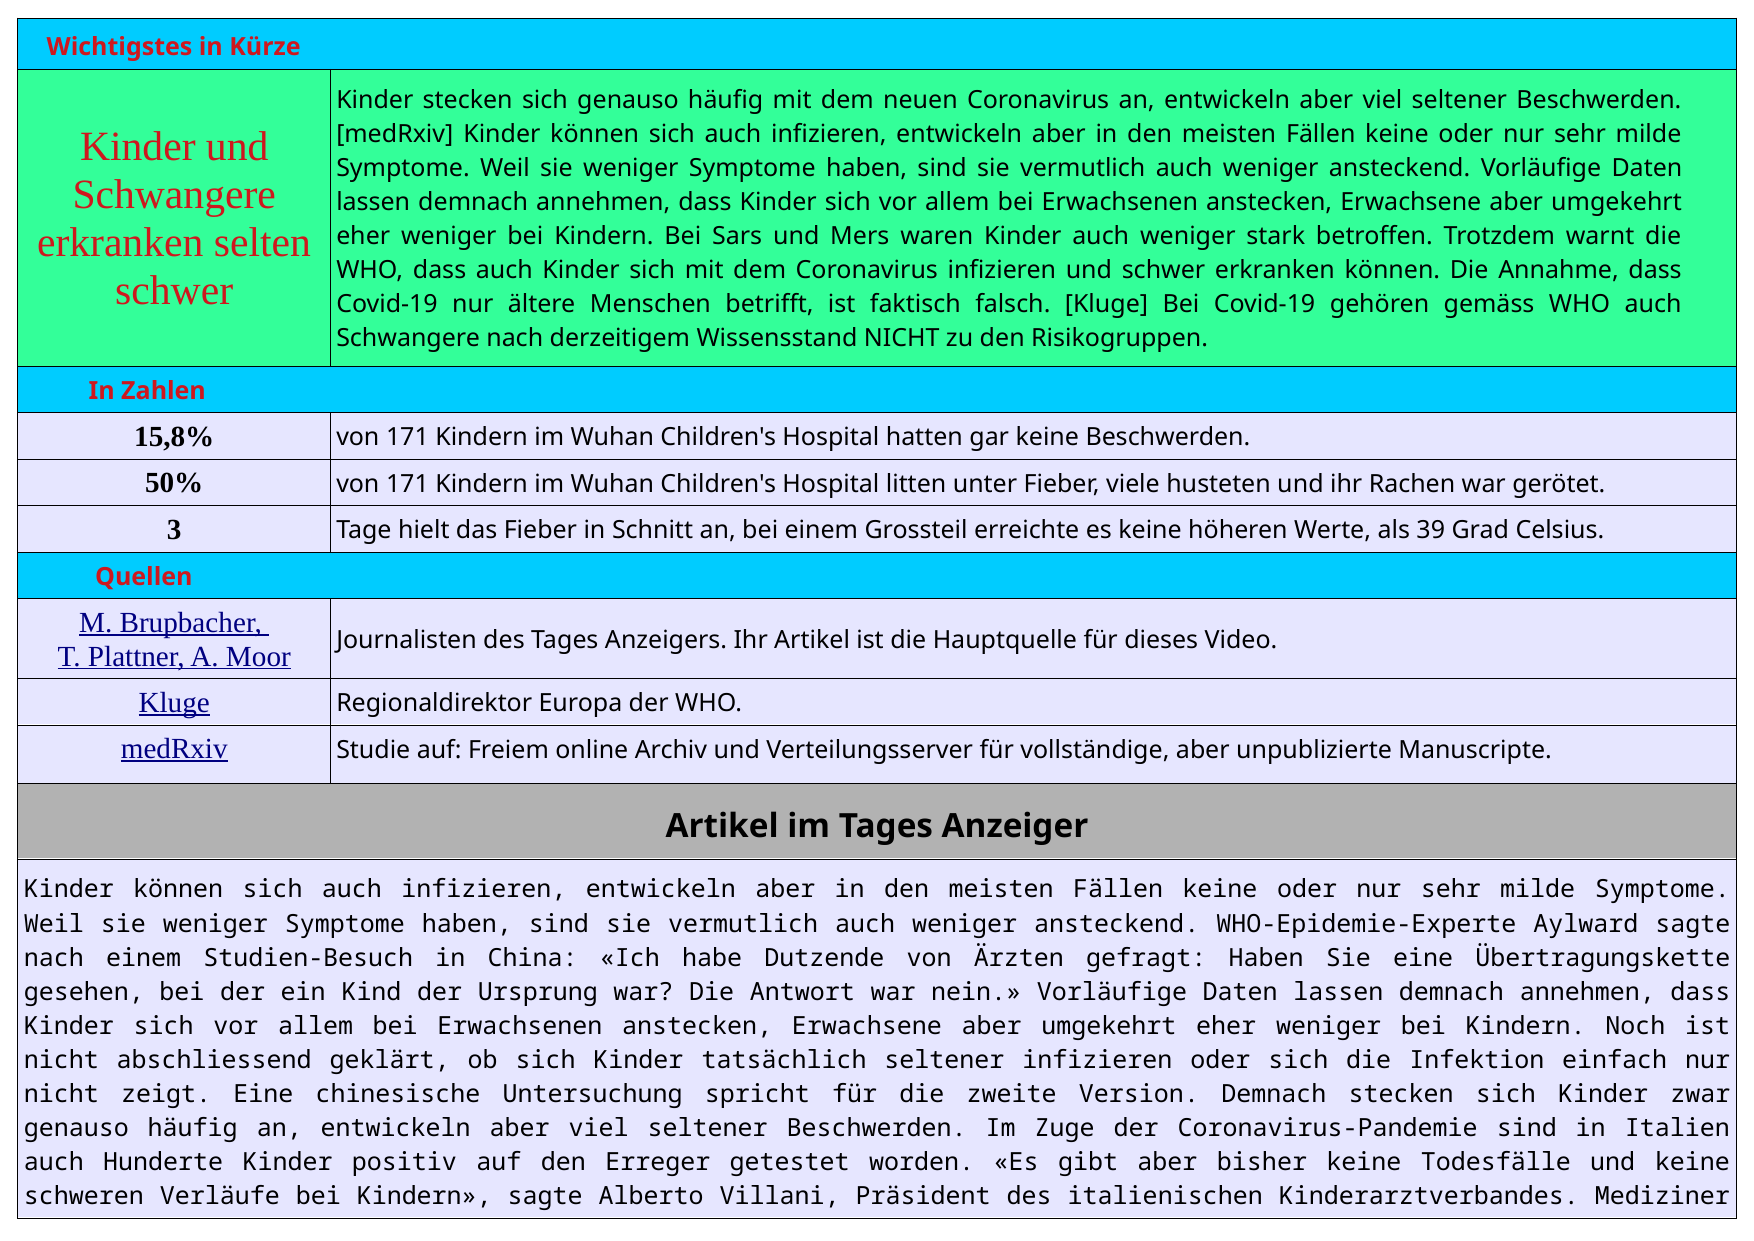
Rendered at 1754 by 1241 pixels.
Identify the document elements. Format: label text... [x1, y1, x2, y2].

table_cell In Zahlen [18, 367, 1736, 412]
table_cell Kinder und Schwangere erkranken selten schwer [18, 70, 330, 366]
table_cell Kinder stecken sich genauso häufig mit dem neuen Coronavirus an, entwickeln aber viel seltener Beschwerden. [medRxiv] Kinder können sich auch infizieren, entwickeln aber in den meisten Fällen keine oder nur sehr milde Symptome. Weil sie weniger Symptome haben, sind sie vermutlich auch weniger ansteckend. Vorläufige Daten lassen demnach annehmen, dass Kinder sich vor allem bei Erwachsenen anstecken, Erwachsene aber umgekehrt eher weniger bei Kindern. Bei Sars und Mers waren Kinder auch weniger stark betroffen. Trotzdem warnt die WHO, dass auch Kinder sich mit dem Coronavirus infizieren und schwer erkranken können. Die Annahme, dass Covid-19 nur ältere Menschen betrifft, ist faktisch falsch. [Kluge] Bei Covid-19 gehören gemäss WHO auch Schwangere nach derzeitigem Wissensstand NICHT zu den Risikogruppen. [331, 70, 1736, 366]
table_cell Artikel im Tages Anzeiger [18, 784, 1736, 858]
table_cell Wichtigstes in Kürze [18, 19, 1736, 69]
table_cell 15,8% [18, 413, 330, 459]
table_cell Journalisten des Tages Anzeigers. Ihr Artikel ist die Hauptquelle für dieses Video. [331, 599, 1736, 678]
table_cell von 171 Kindern im Wuhan Children's Hospital litten unter Fieber, viele husteten und ihr Rachen war gerötet. [331, 460, 1736, 505]
table_cell M. Brupbacher, T. Plattner, A. Moor [18, 599, 330, 678]
table_cell Tage hielt das Fieber in Schnitt an, bei einem Grossteil erreichte es keine höheren Werte, als 39 Grad Celsius. [331, 506, 1736, 552]
table_cell medRxiv [18, 726, 330, 783]
table_cell 50% [18, 460, 330, 505]
table_cell Kinder können sich auch infizieren, entwickeln aber in den meisten Fällen keine oder nur sehr milde Symptome. Weil sie weniger Symptome haben, sind sie vermutlich auch weniger ansteckend. WHO-Epidemie-Experte Aylward sagte nach einem Studien-Besuch in China: «Ich habe Dutzende von Ärzten gefragt: Haben Sie eine Übertragungskette gesehen, bei der ein Kind der Ursprung war? Die Antwort war nein.» Vorläufige Daten lassen demnach annehmen, dass Kinder sich vor allem bei Erwachsenen anstecken, Erwachsene aber umgekehrt eher weniger bei Kindern. Noch ist nicht abschliessend geklärt, ob sich Kinder tatsächlich seltener infizieren oder sich die Infektion einfach nur nicht zeigt. Eine chinesische Untersuchung spricht für die zweite Version. Demnach stecken sich Kinder zwar genauso häufig an, entwickeln aber viel seltener Beschwerden. Im Zuge der Coronavirus-Pandemie sind in Italien auch Hunderte Kinder positiv auf den Erreger getestet worden. «Es gibt aber bisher keine Todesfälle und keine schweren Verläufe bei Kindern», sagte Alberto Villani, Präsident des italienischen Kinderarztverbandes. Mediziner [18, 860, 1736, 1217]
table_cell Studie auf: Freiem online Archiv und Verteilungsserver für vollständige, aber unpublizierte Manuscripte. [331, 726, 1736, 783]
table_cell von 171 Kindern im Wuhan Children's Hospital hatten gar keine Beschwerden. [331, 413, 1736, 459]
table_cell 3 [18, 506, 330, 552]
table_cell Regionaldirektor Europa der WHO. [331, 679, 1736, 724]
table_cell Kluge [18, 679, 330, 724]
table_cell Quellen [18, 553, 1736, 598]
